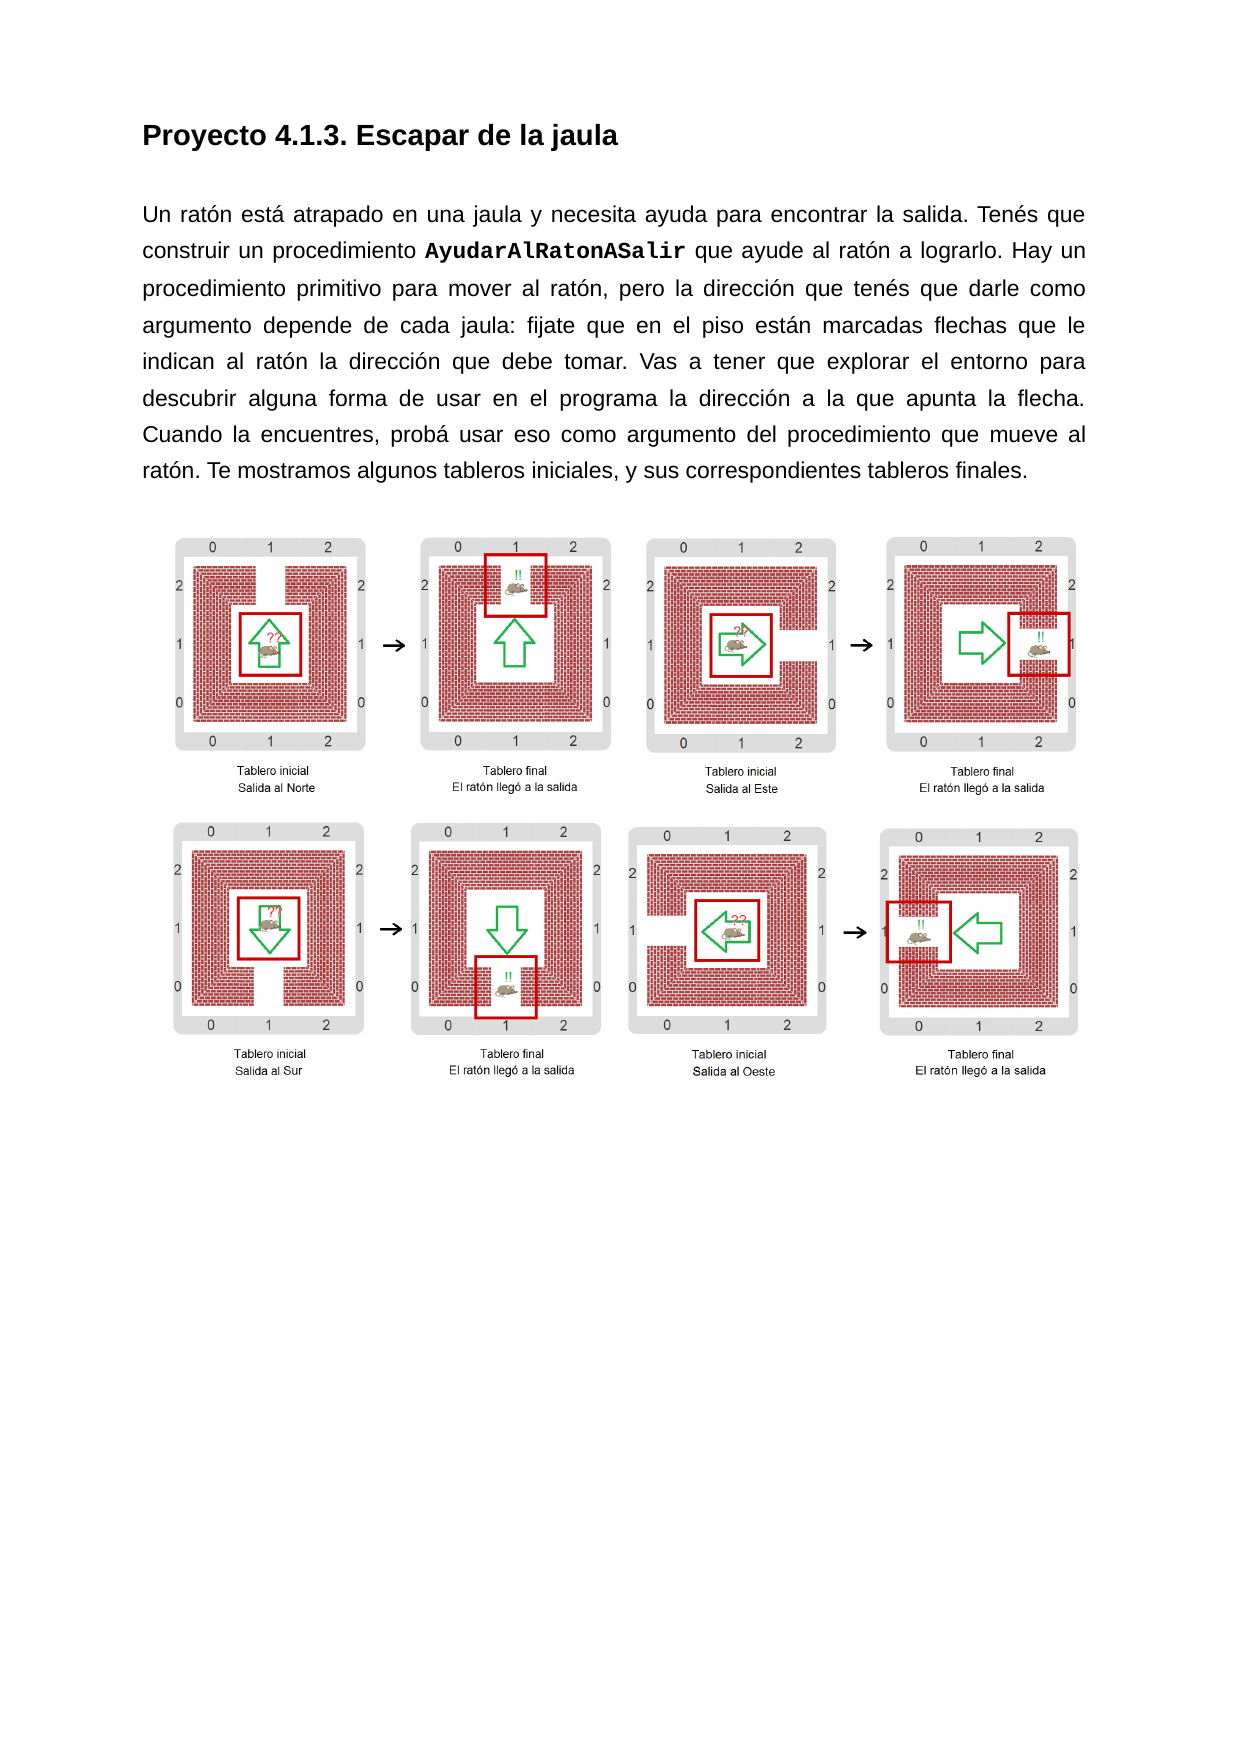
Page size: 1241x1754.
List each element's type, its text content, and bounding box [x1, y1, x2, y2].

picture [170, 818, 614, 1085]
picture [626, 824, 1087, 1085]
text Un ratón está atrapado en una jaula y necesita ayuda para encontrar la salida. Tenés que construir un procedimiento AyudarAlRatonASalir que ayude al ratón a lograrlo. Hay un procedimiento primitivo para mover al ratón, pero la dirección que tenés que darle como argumento depende de cada jaula: fijate que en el piso están marcadas flechas que le indican al ratón la dirección que debe tomar. Vas a tener que explorar el entorno para descubrir alguna forma de usar en el programa la dirección a la que apunta la flecha. Cuando la encuentres, probá usar eso como argumento del procedimiento que mueve al ratón. Te mostramos algunos tableros iniciales, y sus correspondientes tableros finales. [142, 201, 1087, 483]
text Proyecto 4.1.3. Escapar de la jaula [142, 118, 1087, 152]
picture [173, 535, 617, 802]
